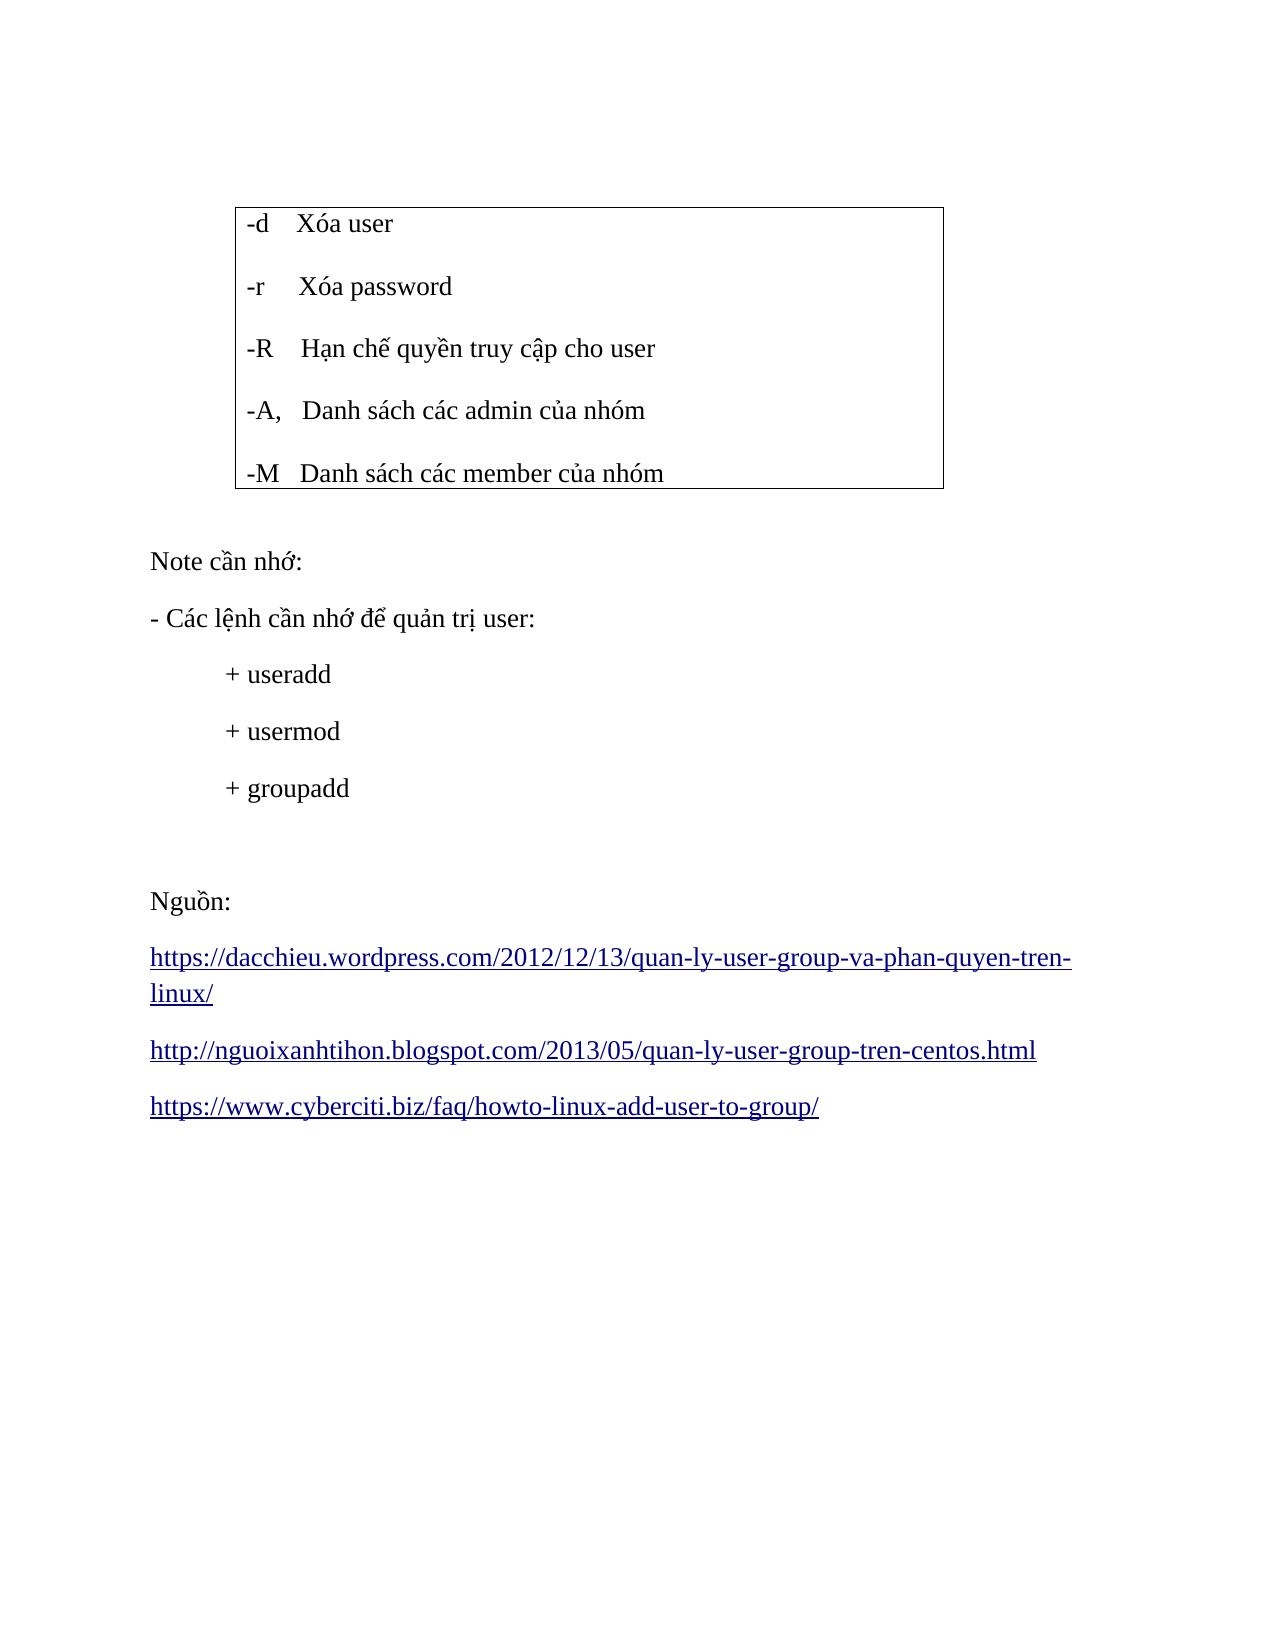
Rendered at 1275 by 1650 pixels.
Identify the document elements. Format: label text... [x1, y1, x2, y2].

text Nguồn: [150, 885, 1125, 916]
text + useradd [150, 659, 1125, 690]
text + groupadd [150, 772, 1125, 803]
text + usermod [150, 715, 1125, 746]
text https://dacchieu.wordpress.com/2012/12/13/quan-ly-user-group-va-phan-quyen-tren-linux/ [150, 941, 1125, 1008]
text http://nguoixanhtihon.blogspot.com/2013/05/quan-ly-user-group-tren-centos.html [150, 1034, 1125, 1065]
table_header -d Xóa user -r Xóa password -R Hạn chế quyền truy cập cho user -A, Danh sách các admin của nhóm -M Danh sách các member của nhóm [236, 208, 943, 488]
text https://www.cyberciti.biz/faq/howto-linux-add-user-to-group/ [150, 1090, 1125, 1121]
text - Các lệnh cần nhớ để quản trị user: [150, 602, 1125, 633]
text Note cần nhớ: [150, 546, 1125, 577]
